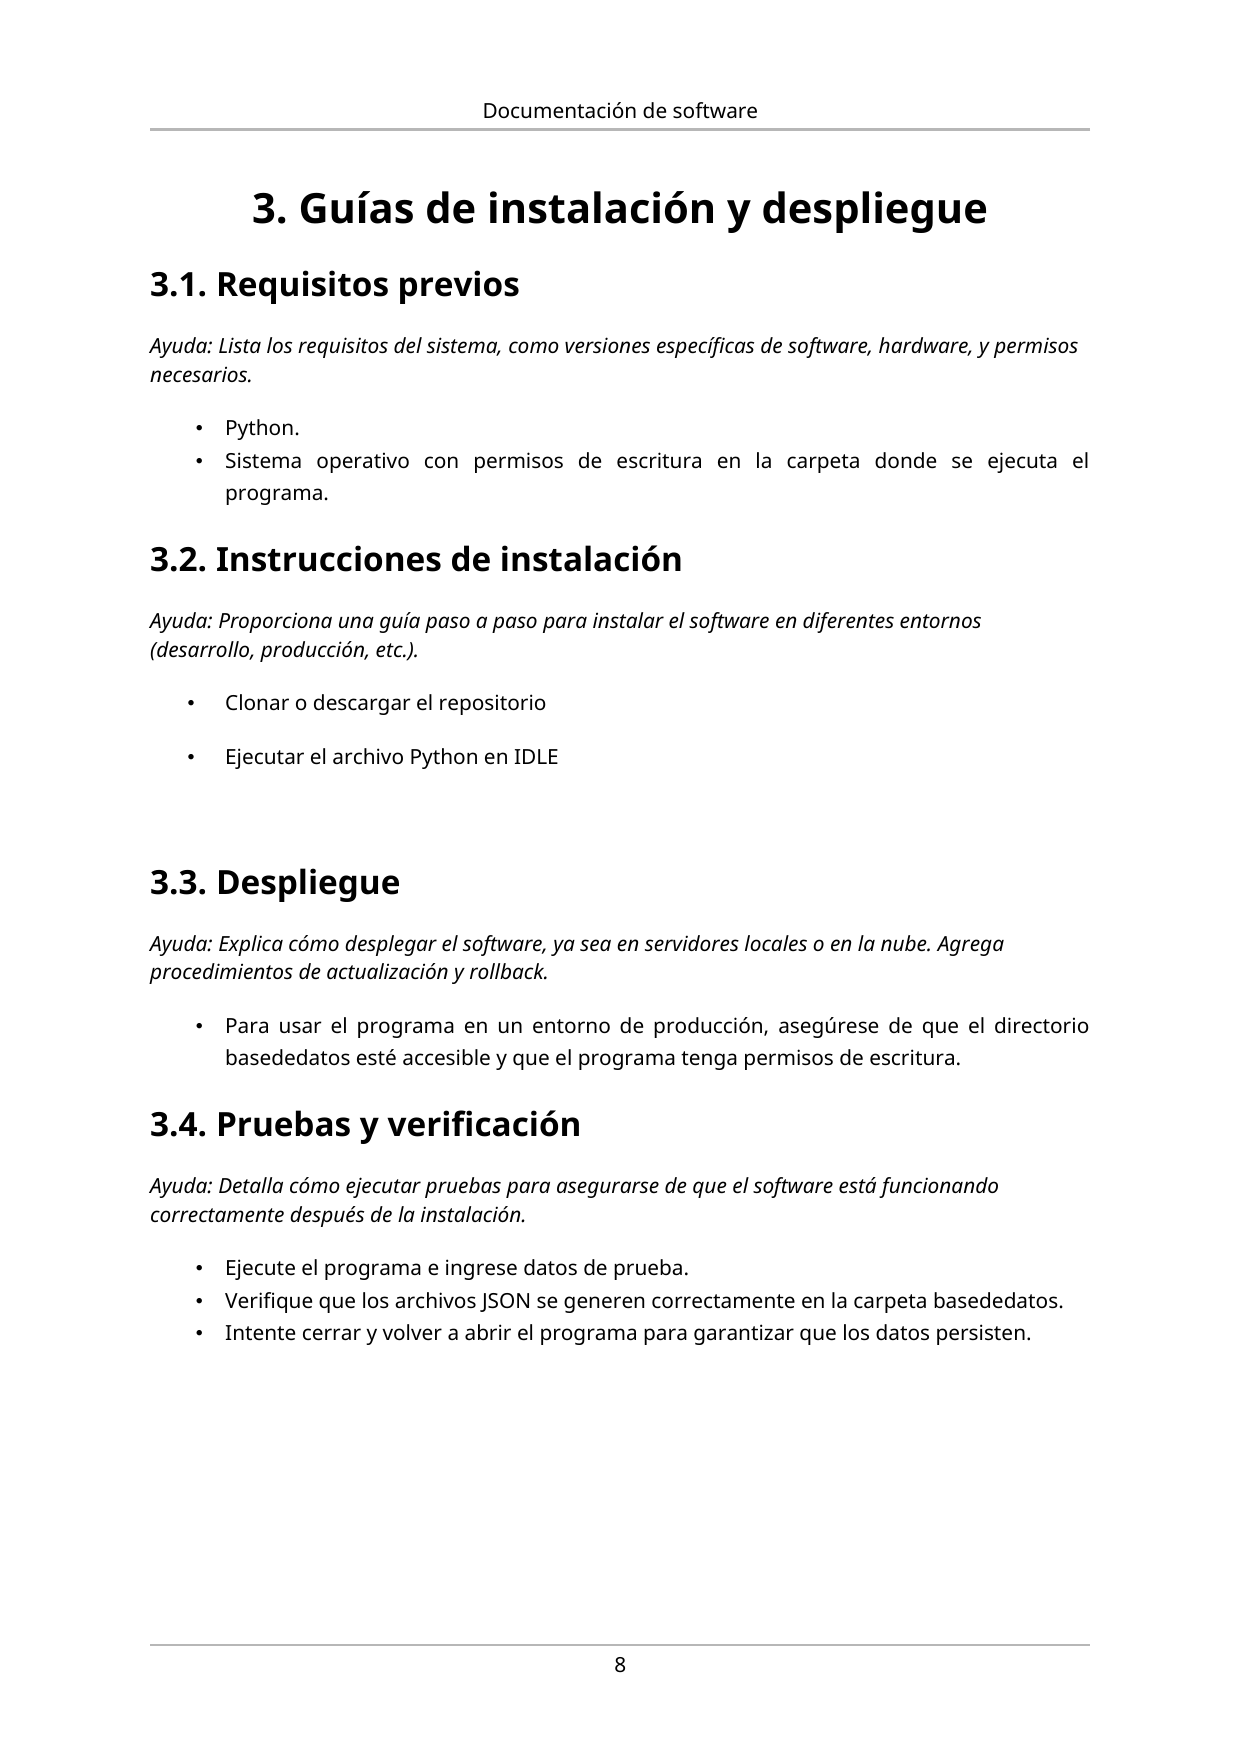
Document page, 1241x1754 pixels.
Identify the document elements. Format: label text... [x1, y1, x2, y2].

list Python. [196, 413, 1090, 442]
list Ejecutar el archivo Python en IDLE [187, 742, 1090, 770]
subtitle 3.4. Pruebas y verificación [150, 1101, 1090, 1146]
subtitle 3. Guías de instalación y despliegue [150, 179, 1090, 236]
list Para usar el programa en un entorno de producción, asegúrese de que el directorio basededatos esté accesible y que el programa tenga permisos de escritura. [196, 1011, 1090, 1072]
subtitle 3.2. Instrucciones de instalación [150, 536, 1090, 581]
text Ayuda: Proporciona una guía paso a paso para instalar el software en diferentes entornos (desarrollo, producción, etc.). [150, 606, 1090, 663]
list Sistema operativo con permisos de escritura en la carpeta donde se ejecuta el programa. [196, 446, 1090, 507]
list Verifique que los archivos JSON se generen correctamente en la carpeta basededatos. [196, 1286, 1090, 1314]
list Ejecute el programa e ingrese datos de prueba. [196, 1253, 1090, 1282]
subtitle 3.1. Requisitos previos [150, 261, 1090, 306]
list Intente cerrar y volver a abrir el programa para garantizar que los datos persisten. [196, 1318, 1090, 1347]
text Ayuda: Detalla cómo ejecutar pruebas para asegurarse de que el software está funcionando correctamente después de la instalación. [150, 1171, 1090, 1228]
text Ayuda: Explica cómo desplegar el software, ya sea en servidores locales o en la nube. Agrega procedimientos de actualización y rollback. [150, 929, 1090, 986]
text Ayuda: Lista los requisitos del sistema, como versiones específicas de software, hardware, y permisos necesarios. [150, 331, 1090, 388]
list Clonar o descargar el repositorio [187, 688, 1090, 717]
subtitle 3.3. Despliegue [150, 858, 1090, 904]
